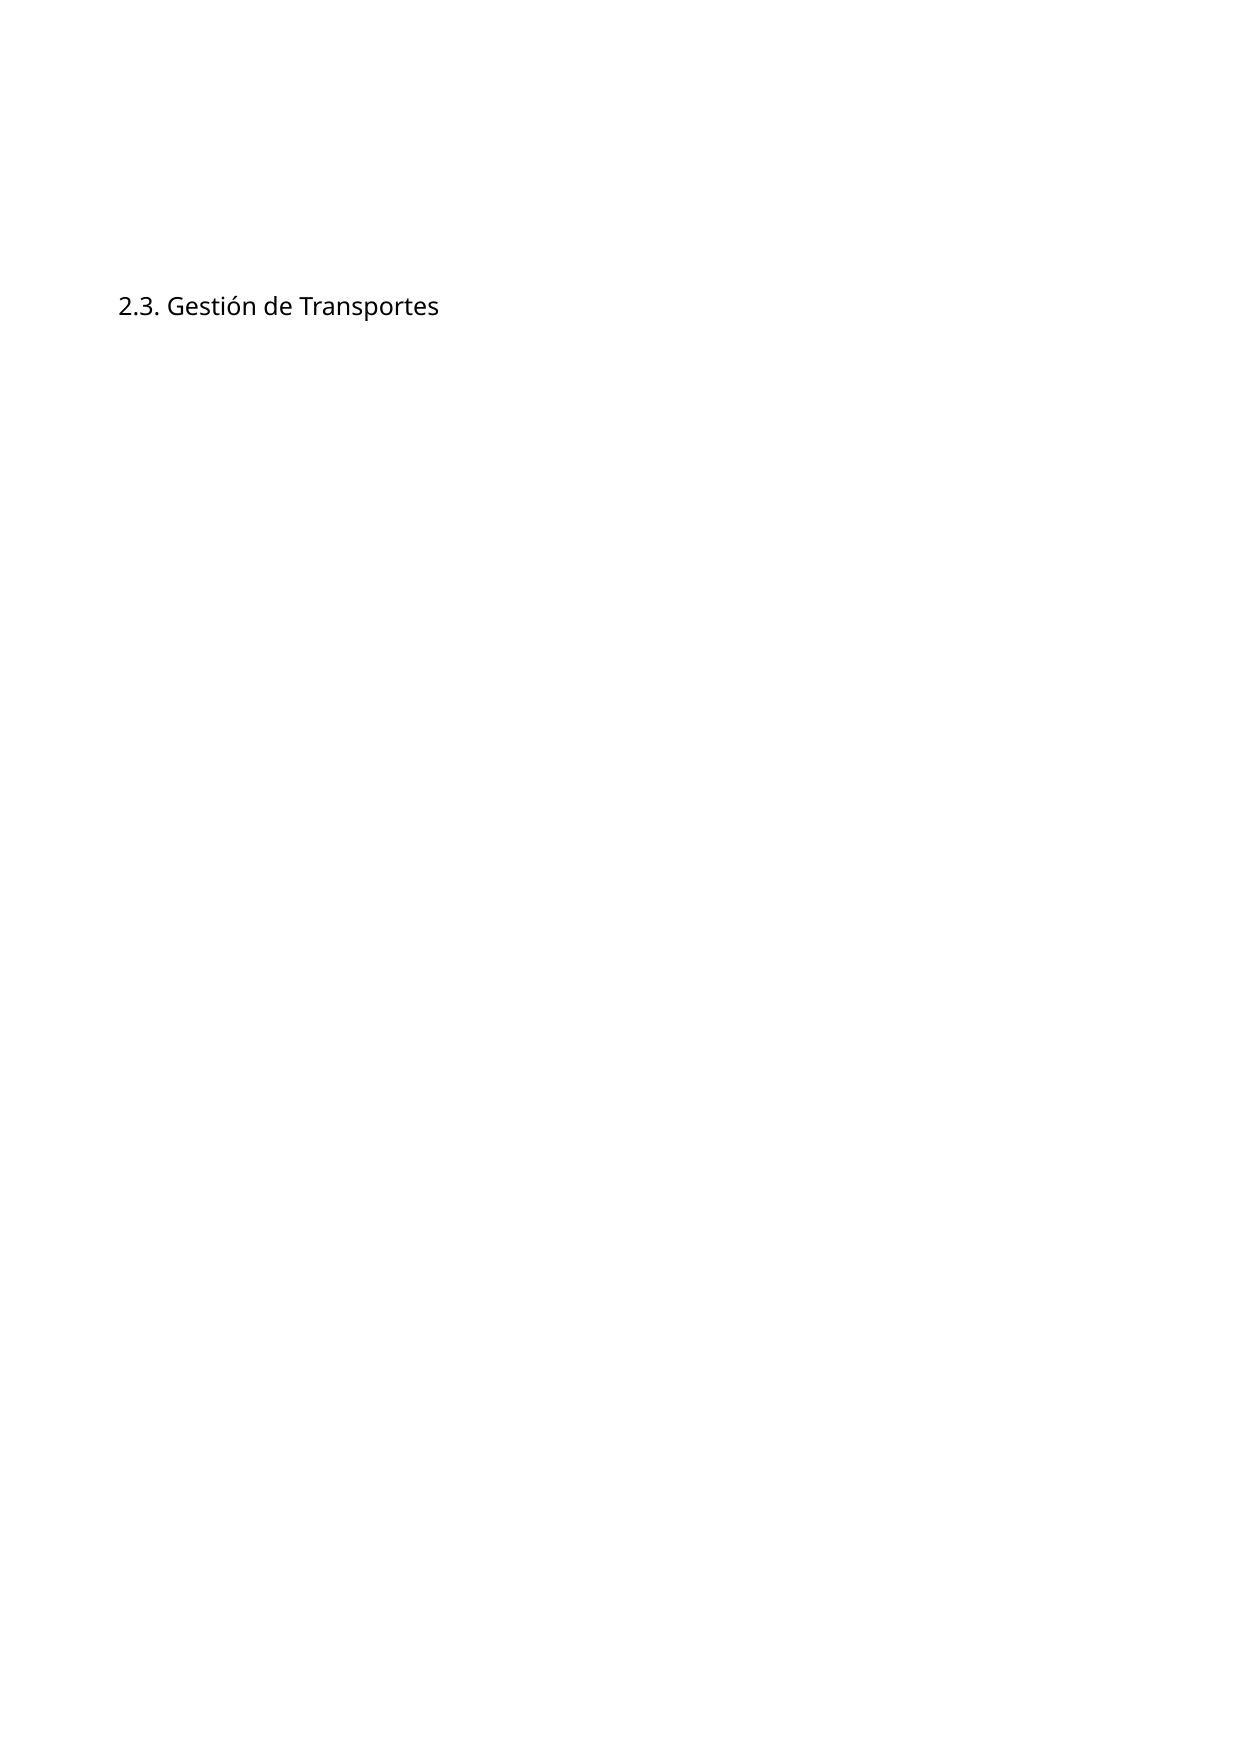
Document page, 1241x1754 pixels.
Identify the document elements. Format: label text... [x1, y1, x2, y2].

text 2.3. Gestión de Transportes [118, 288, 1122, 322]
